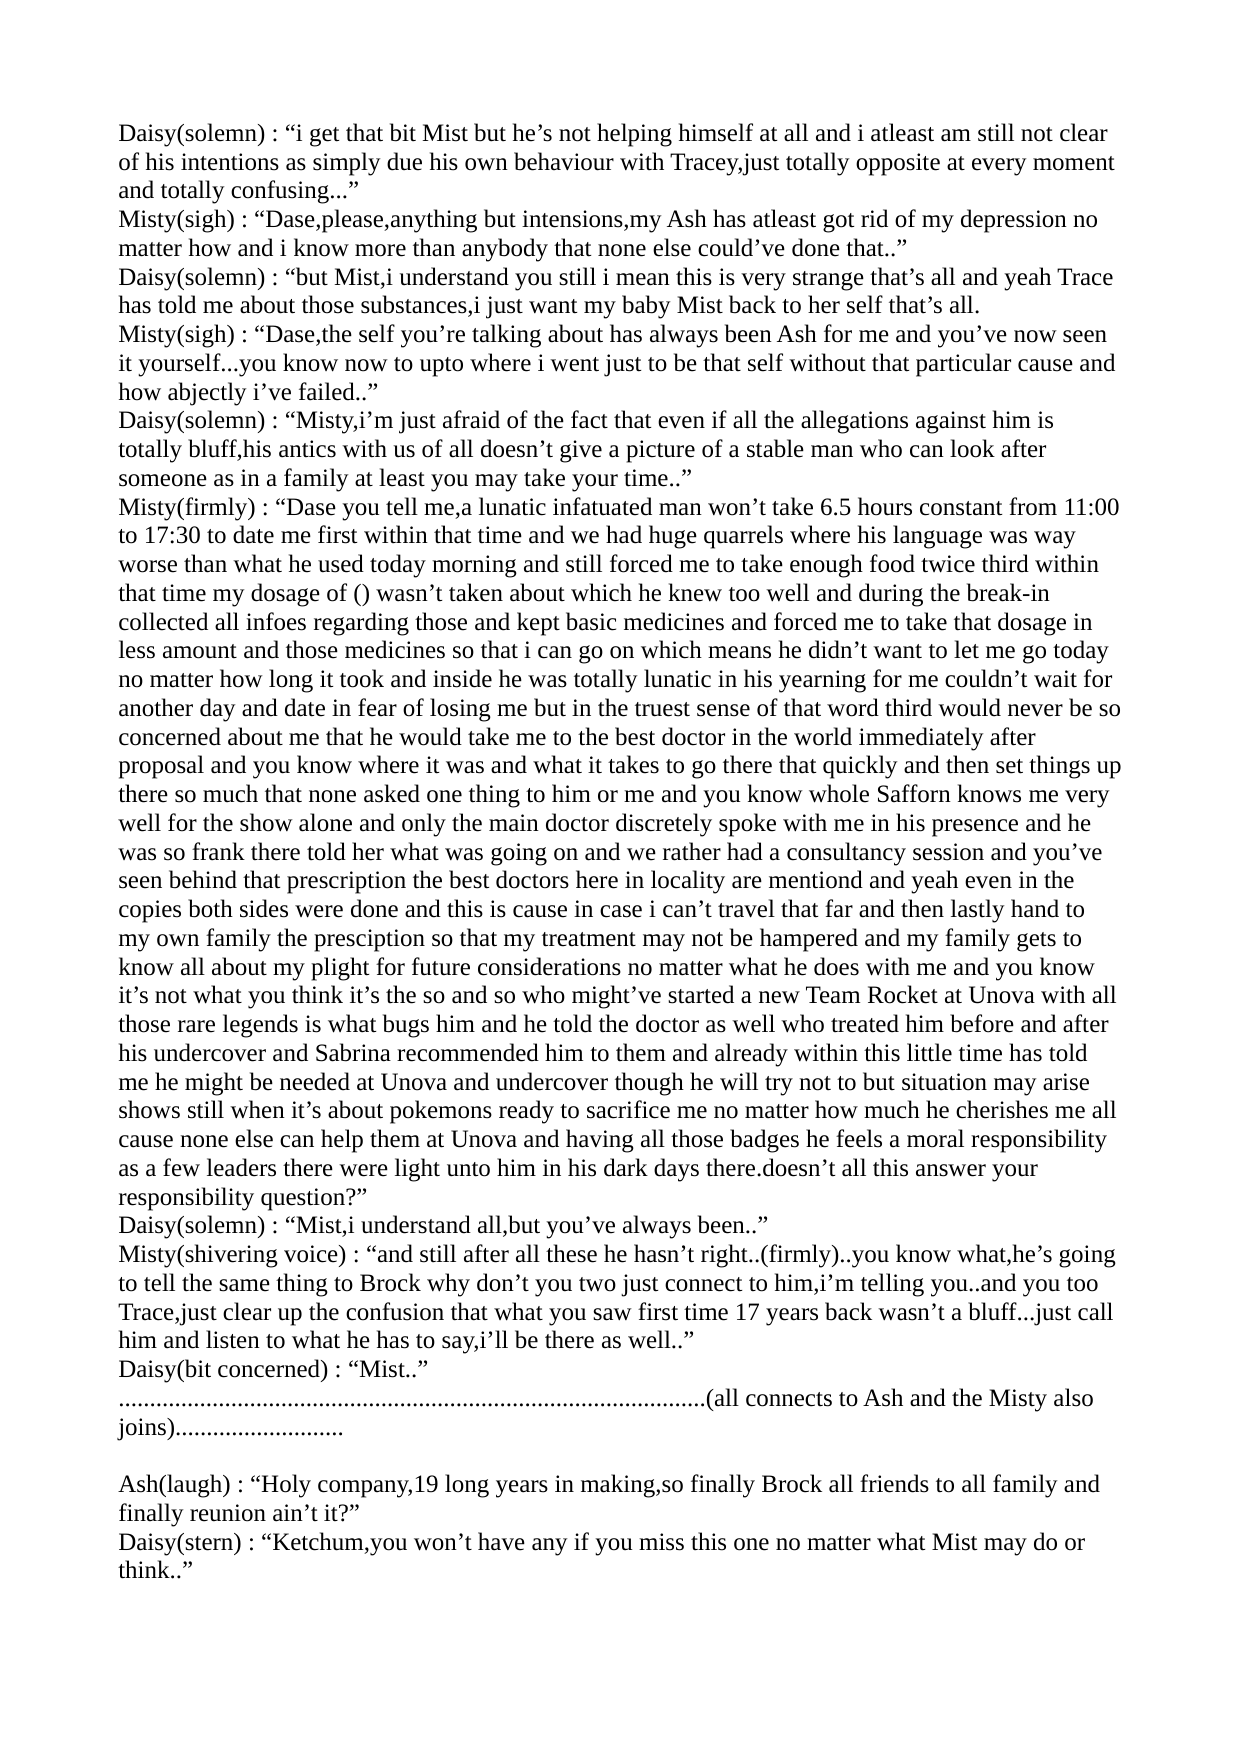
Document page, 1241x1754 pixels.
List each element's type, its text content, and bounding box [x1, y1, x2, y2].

text Misty(sigh) : “Dase,the self you’re talking about has always been Ash for me and you’ve now seen it yourself...you know now to upto where i went just to be that self without that particular cause and how abjectly i’ve failed..” [118, 319, 1122, 406]
text Misty(shivering voice) : “and still after all these he hasn’t right..(firmly)..you know what,he’s going to tell the same thing to Brock why don’t you two just connect to him,i’m telling you..and you too Trace,just clear up the confusion that what you saw first time 17 years back wasn’t a bluff...just call him and listen to what he has to say,i’ll be there as well..” [118, 1239, 1122, 1354]
text Daisy(solemn) : “but Mist,i understand you still i mean this is very strange that’s all and yeah Trace has told me about those substances,i just want my baby Mist back to her self that’s all. [118, 262, 1122, 319]
text Daisy(solemn) : “i get that bit Mist but he’s not helping himself at all and i atleast am still not clear of his intentions as simply due his own behaviour with Tracey,just totally opposite at every moment and totally confusing...” [118, 118, 1122, 204]
text Daisy(stern) : “Ketchum,you won’t have any if you miss this one no matter what Mist may do or think..” [118, 1527, 1122, 1584]
text ..............................................................................................(all connects to Ash and the Misty also joins)........................... [118, 1383, 1122, 1441]
text Ash(laugh) : “Holy company,19 long years in making,so finally Brock all friends to all family and finally reunion ain’t it?” [118, 1469, 1122, 1527]
text Daisy(solemn) : “Misty,i’m just afraid of the fact that even if all the allegations against him is totally bluff,his antics with us of all doesn’t give a picture of a stable man who can look after someone as in a family at least you may take your time..” [118, 406, 1122, 492]
text Misty(firmly) : “Dase you tell me,a lunatic infatuated man won’t take 6.5 hours constant from 11:00 to 17:30 to date me first within that time and we had huge quarrels where his language was way worse than what he used today morning and still forced me to take enough food twice third within that time my dosage of () wasn’t taken about which he knew too well and during the break-in collected all infoes regarding those and kept basic medicines and forced me to take that dosage in less amount and those medicines so that i can go on which means he didn’t want to let me go today no matter how long it took and inside he was totally lunatic in his yearning for me couldn’t wait for another day and date in fear of losing me but in the truest sense of that word third would never be so concerned about me that he would take me to the best doctor in the world immediately after proposal and you know where it was and what it takes to go there that quickly and then set things up there so much that none asked one thing to him or me and you know whole Safforn knows me very well for the show alone and only the main doctor discretely spoke with me in his presence and he was so frank there told her what was going on and we rather had a consultancy session and you’ve seen behind that prescription the best doctors here in locality are mentiond and yeah even in the copies both sides were done and this is cause in case i can’t travel that far and then lastly hand to my own family the presciption so that my treatment may not be hampered and my family gets to know all about my plight for future considerations no matter what he does with me and you know it’s not what you think it’s the so and so who might’ve started a new Team Rocket at Unova with all those rare legends is what bugs him and he told the doctor as well who treated him before and after his undercover and Sabrina recommended him to them and already within this little time has told me he might be needed at Unova and undercover though he will try not to but situation may arise shows still when it’s about pokemons ready to sacrifice me no matter how much he cherishes me all cause none else can help them at Unova and having all those badges he feels a moral responsibility as a few leaders there were light unto him in his dark days there.doesn’t all this answer your responsibility question?” [118, 492, 1122, 1211]
text Misty(sigh) : “Dase,please,anything but intensions,my Ash has atleast got rid of my depression no matter how and i know more than anybody that none else could’ve done that..” [118, 204, 1122, 262]
text Daisy(bit concerned) : “Mist..” [118, 1354, 1122, 1383]
text Daisy(solemn) : “Mist,i understand all,but you’ve always been..” [118, 1211, 1122, 1239]
